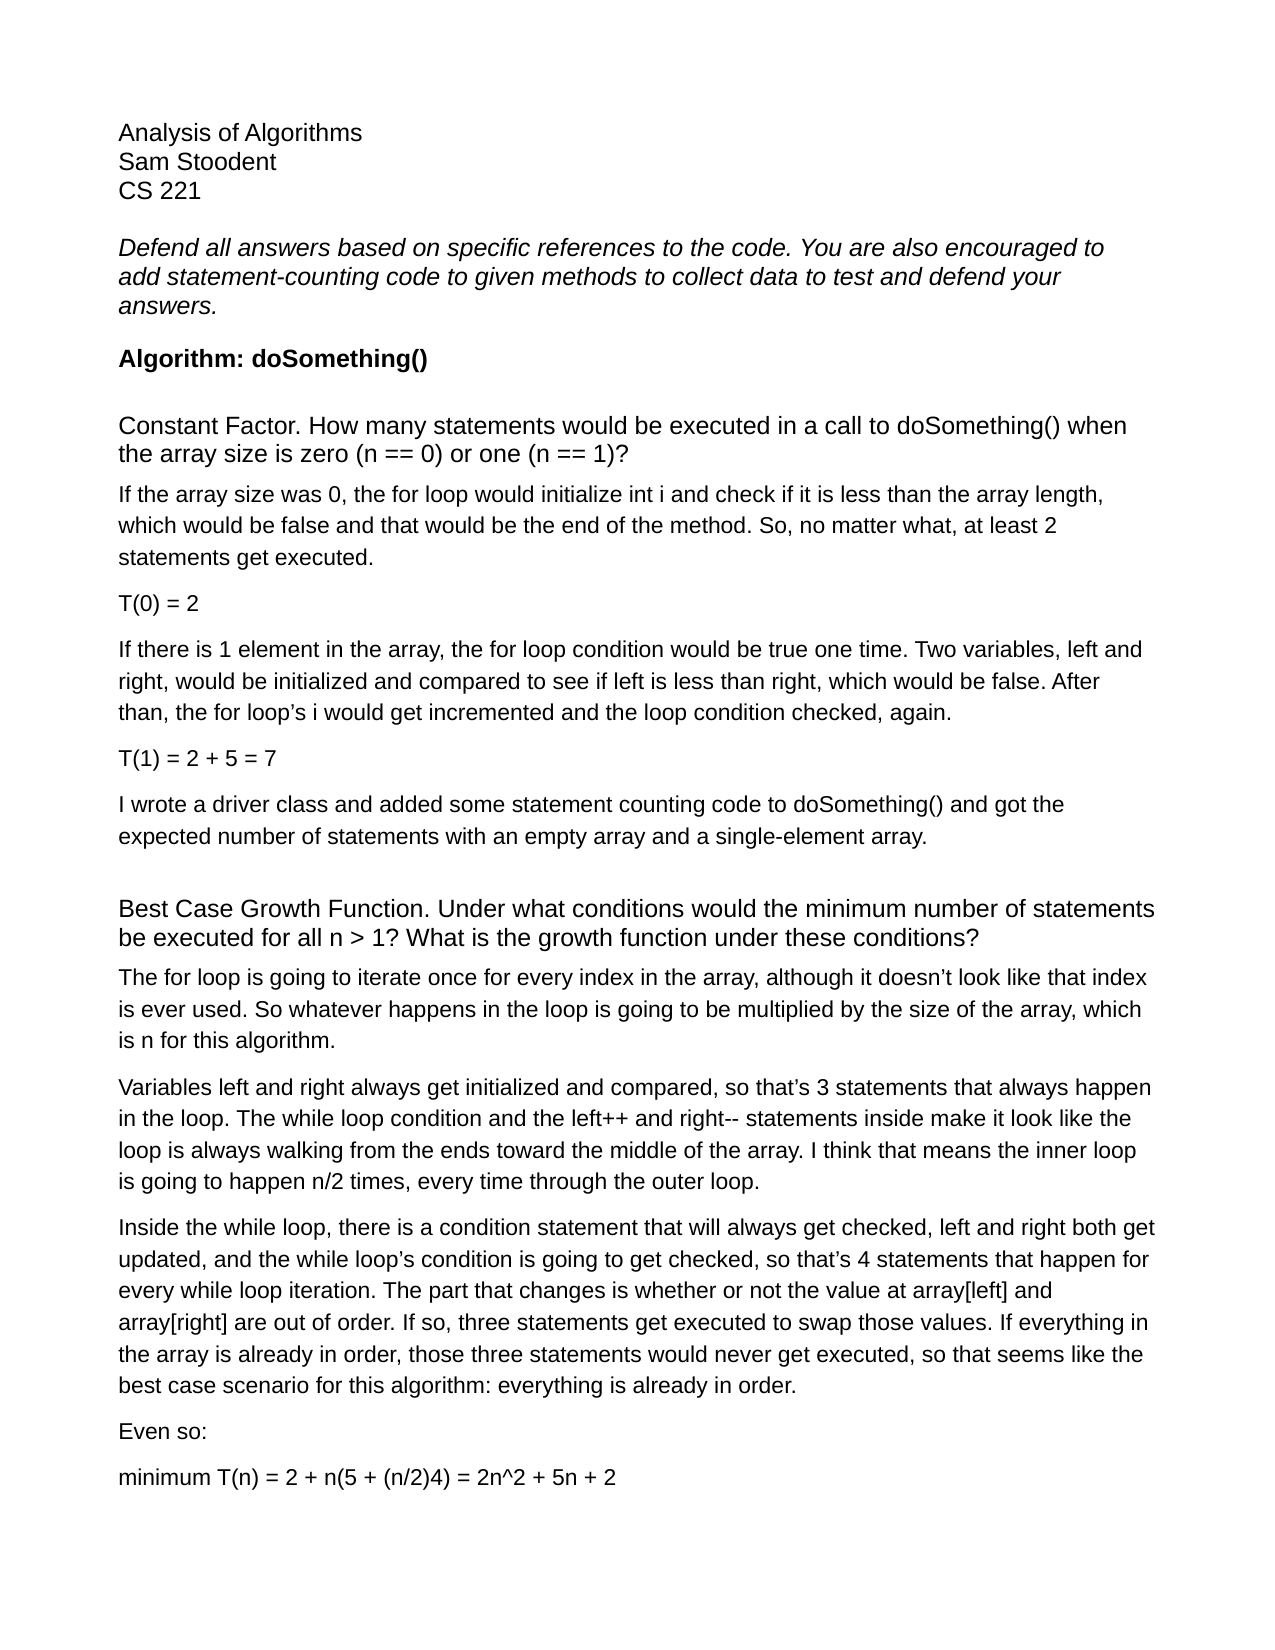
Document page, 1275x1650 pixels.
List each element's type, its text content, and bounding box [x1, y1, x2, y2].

text T(1) = 2 + 5 = 7 [118, 745, 1157, 772]
text T(0) = 2 [118, 590, 1157, 616]
text Defend all answers based on specific references to the code. You are also encouraged to add statement-counting code to given methods to collect data to test and defend your answers. [118, 233, 1157, 319]
text If there is 1 element in the array, the for loop condition would be true one time. Two variables, left and right, would be initialized and compared to see if left is less than right, which would be false. After than, the for loop’s i would get incremented and the loop condition checked, again. [118, 636, 1157, 726]
text Sam Stoodent [118, 147, 1157, 176]
text Analysis of Algorithms [118, 118, 1157, 147]
text minimum T(n) = 2 + n(5 + (n/2)4) = 2n^2 + 5n + 2 [118, 1464, 1157, 1491]
text CS 221 [118, 176, 1157, 204]
text Even so: [118, 1418, 1157, 1444]
text The for loop is going to iterate once for every index in the array, although it doesn’t look like that index is ever used. So whatever happens in the loop is going to be multiplied by the size of the array, which is n for this algorithm. [118, 964, 1157, 1054]
subtitle Constant Factor. How many statements would be executed in a call to doSomething() when the array size is zero (n == 0) or one (n == 1)? [118, 411, 1157, 468]
text If the array size was 0, the for loop would initialize int i and check if it is less than the array length, which would be false and that would be the end of the method. So, no matter what, at least 2 statements get executed. [118, 481, 1157, 570]
text I wrote a driver class and added some statement counting code to doSomething() and got the expected number of statements with an empty array and a single-element array. [118, 791, 1157, 849]
subtitle Algorithm: doSomething() [118, 344, 1157, 373]
text Variables left and right always get initialized and compared, so that’s 3 statements that always happen in the loop. The while loop condition and the left++ and right-- statements inside make it look like the loop is always walking from the ends toward the middle of the array. I think that means the inner loop is going to happen n/2 times, every time through the outer loop. [118, 1073, 1157, 1194]
text Inside the while loop, there is a condition statement that will always get checked, left and right both get updated, and the while loop’s condition is going to get checked, so that’s 4 statements that happen for every while loop iteration. The part that changes is whether or not the value at array[left] and array[right] are out of order. If so, three statements get executed to swap those values. If everything in the array is already in order, those three statements would never get executed, so that seems like the best case scenario for this algorithm: everything is already in order. [118, 1214, 1157, 1398]
subtitle Best Case Growth Function. Under what conditions would the minimum number of statements be executed for all n > 1? What is the growth function under these conditions? [118, 894, 1157, 952]
